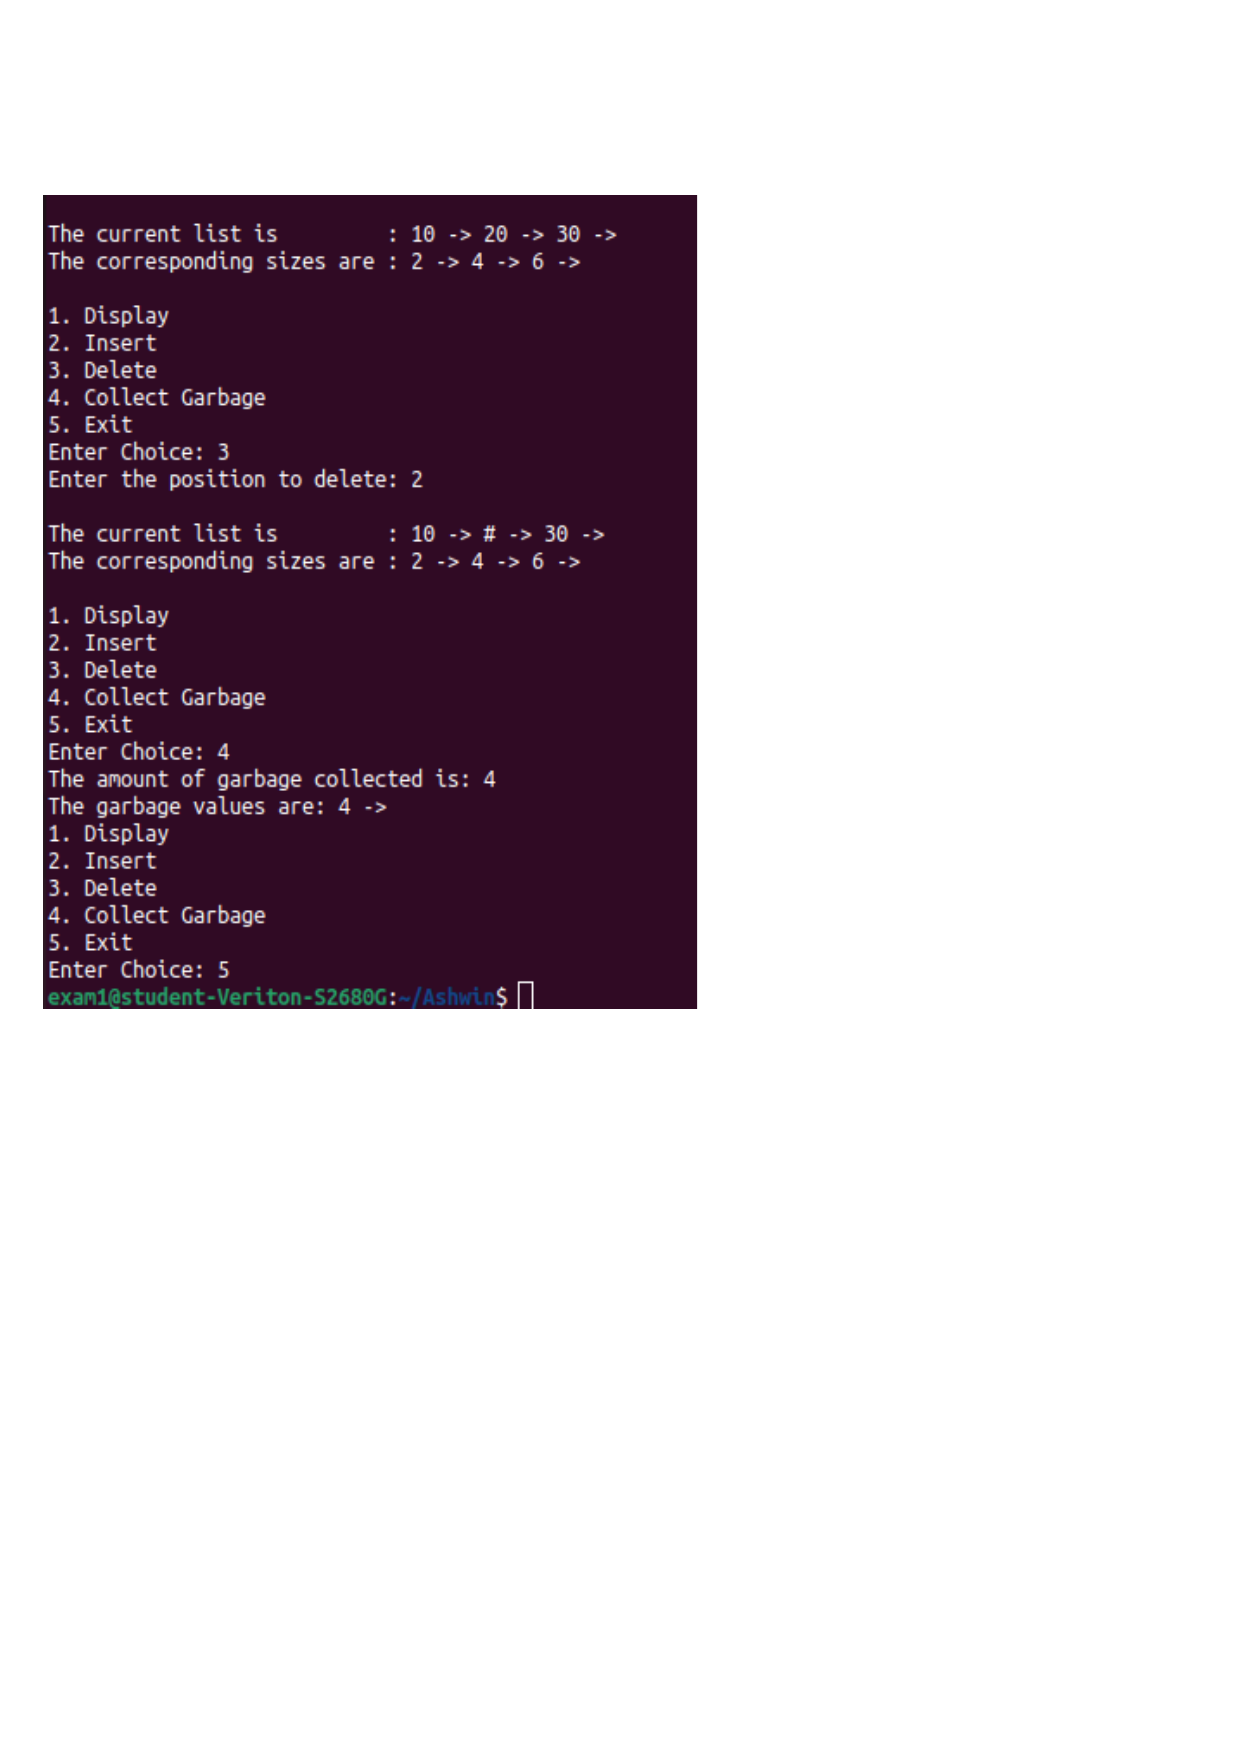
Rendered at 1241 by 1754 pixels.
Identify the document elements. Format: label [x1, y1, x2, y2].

picture [43, 195, 698, 1009]
